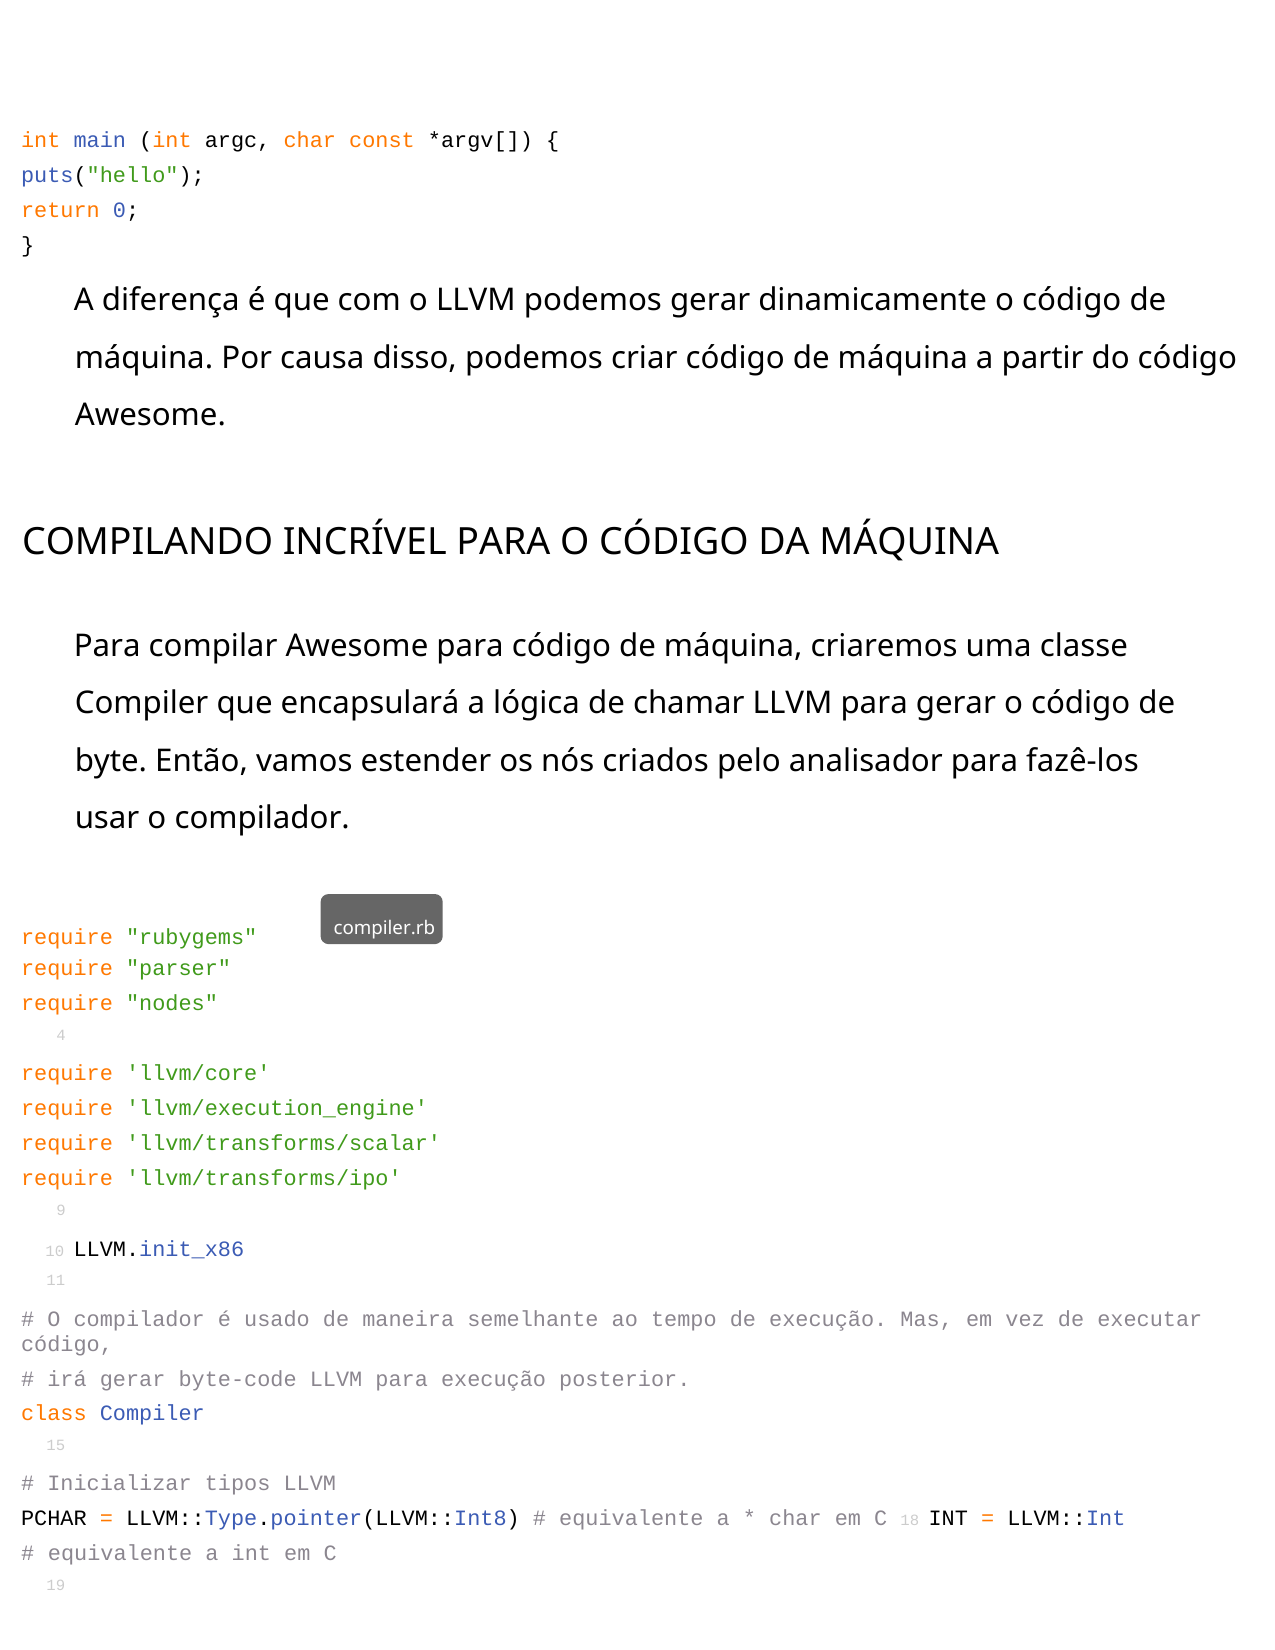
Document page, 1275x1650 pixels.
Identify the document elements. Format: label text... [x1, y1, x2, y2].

list require 'llvm/transforms/scalar' [0, 1133, 1274, 1157]
list require "nodes" [0, 992, 1274, 1017]
list # Inicializar tipos LLVM [0, 1472, 1143, 1497]
text 4 [56, 1027, 1219, 1045]
list class Compiler [0, 1402, 1274, 1427]
text 10 LLVM.init_x86 [45, 1238, 1274, 1263]
list return 0; [0, 199, 1274, 224]
list int main (int argc, char const *argv[]) { [0, 129, 1274, 154]
list PCHAR = LLVM::Type.pointer(LLVM::Int8) # equivalente a * char em C 18 INT = LLVM::Int # equivalente a int em C [0, 1507, 1143, 1567]
list } [0, 234, 1274, 259]
list puts("hello"); [0, 164, 1274, 189]
subtitle COMPILANDO INCRÍVEL PARA O CÓDIGO DA MÁQUINA [22, 514, 1274, 565]
list require 'llvm/transforms/ipo' [0, 1168, 1274, 1192]
text 11 [46, 1273, 1219, 1290]
list # O compilador é usado de maneira semelhante ao tempo de execução. Mas, em vez de executar código, [0, 1308, 1274, 1358]
list require "parser" [0, 957, 1274, 982]
text A diferença é que com o LLVM podemos gerar dinamicamente o código de máquina. Por causa disso, podemos criar código de máquina a partir do código Awesome. [73, 277, 1274, 435]
text 9 [56, 1203, 1219, 1220]
list require 'llvm/execution_engine' [0, 1098, 1274, 1122]
text 15 [46, 1437, 1219, 1455]
list require "rubygems" [0, 894, 1274, 951]
list # irá gerar byte-code LLVM para execução posterior. [0, 1368, 1274, 1392]
list require 'llvm/core' [0, 1063, 1274, 1087]
text 19 [46, 1577, 1219, 1595]
text Para compilar Awesome para código de máquina, criaremos uma classe Compiler que encapsulará a lógica de chamar LLVM para gerar o código de byte. Então, vamos estender os nós criados pelo analisador para fazê-los usar o compilador. [73, 623, 1191, 838]
